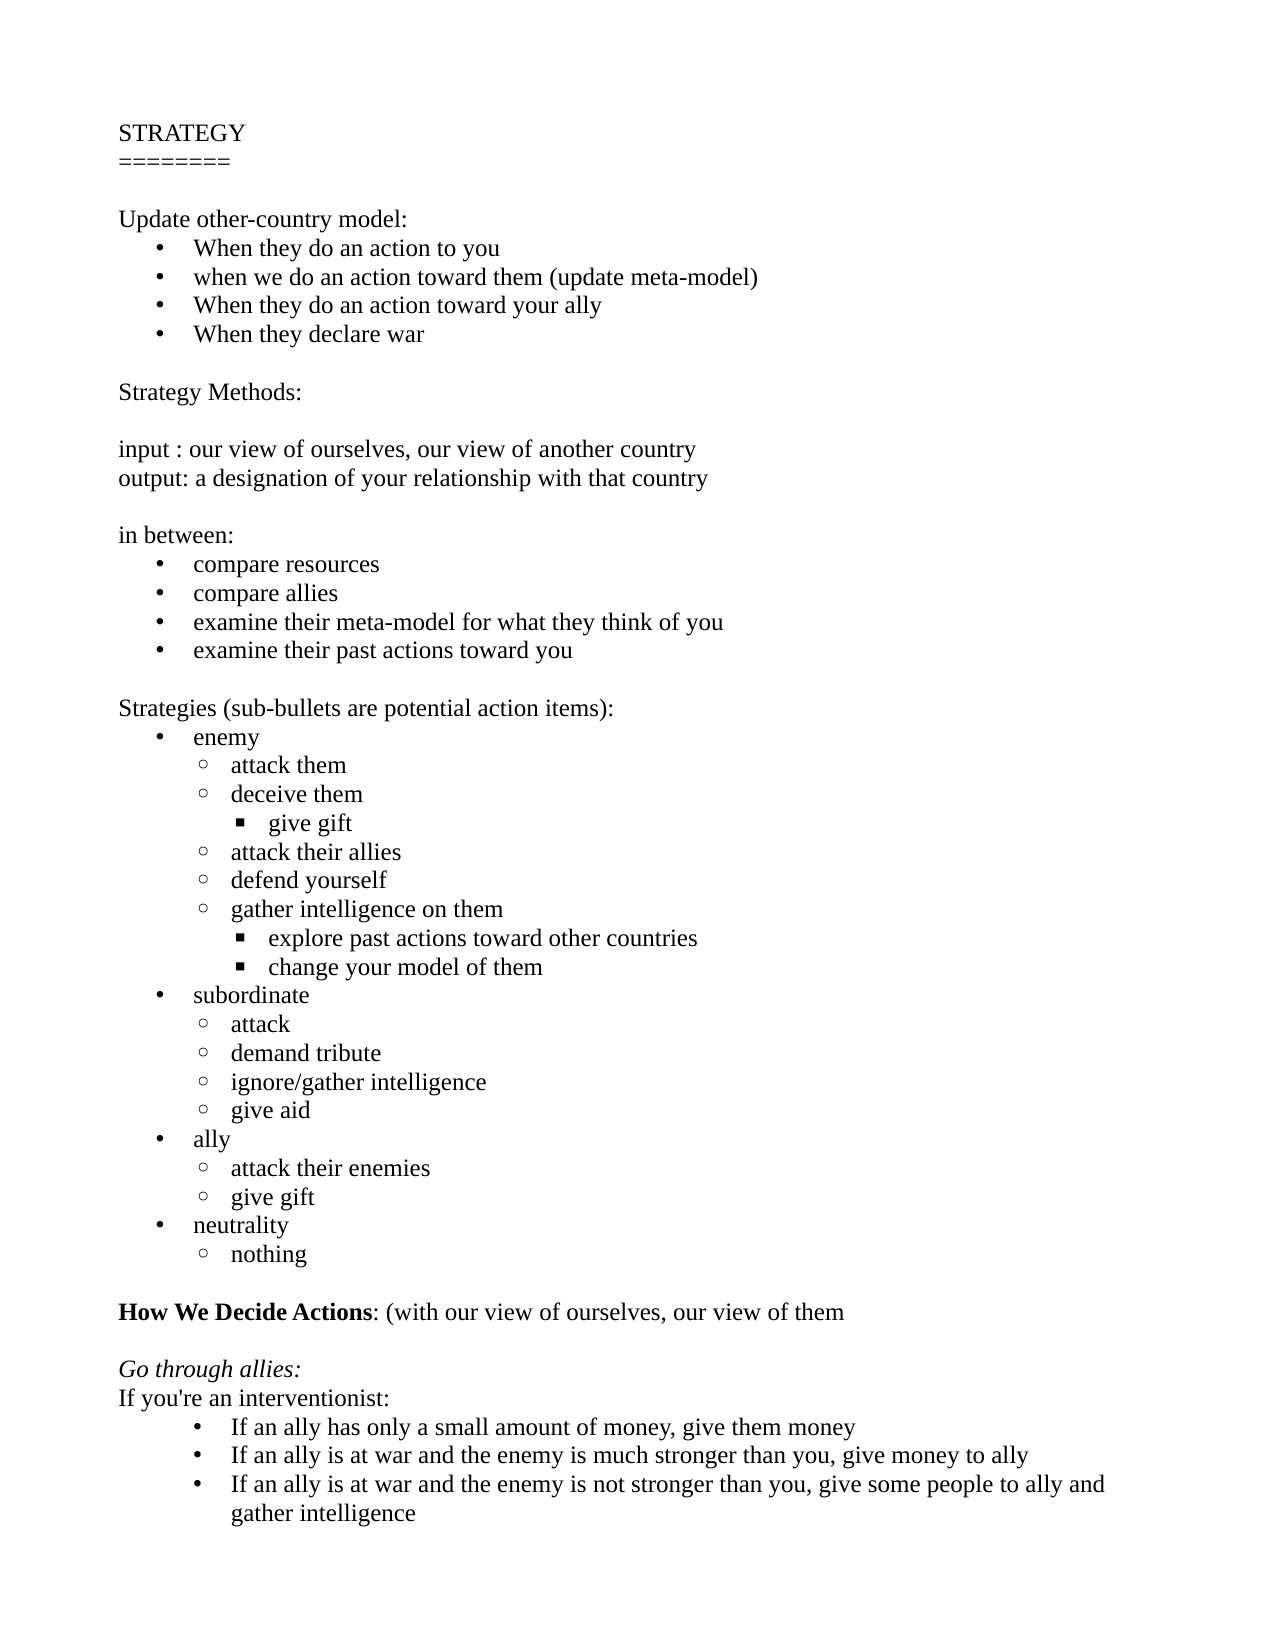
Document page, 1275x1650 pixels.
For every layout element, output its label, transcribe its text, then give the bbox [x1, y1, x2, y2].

list ignore/gather intelligence [193, 1067, 1157, 1096]
list give gift [231, 808, 1157, 837]
list nothing [193, 1239, 1157, 1268]
list When they do an action to you [156, 233, 1157, 262]
list compare allies [156, 578, 1157, 607]
list gather intelligence on them [193, 894, 1157, 923]
list attack their allies [193, 837, 1157, 866]
text Update other-country model: [118, 204, 1157, 233]
list defend yourself [193, 866, 1157, 894]
list deceive them [193, 779, 1157, 808]
list attack their enemies [193, 1153, 1157, 1182]
text Strategy Methods: [118, 377, 1157, 406]
list examine their meta-model for what they think of you [156, 607, 1157, 636]
list If an ally is at war and the enemy is not stronger than you, give some people to ally and gather intelligence [193, 1469, 1157, 1527]
text STRATEGY [118, 118, 1157, 147]
text input : our view of ourselves, our view of another country [118, 434, 1157, 463]
list When they declare war [156, 319, 1157, 348]
text Strategies (sub-bullets are potential action items): [118, 693, 1157, 722]
list If an ally has only a small amount of money, give them money [193, 1412, 1157, 1441]
list neutrality [156, 1211, 1157, 1239]
text output: a designation of your relationship with that country [118, 463, 1157, 492]
list When they do an action toward your ally [156, 291, 1157, 319]
list explore past actions toward other countries [231, 923, 1157, 952]
list compare resources [156, 549, 1157, 578]
list If an ally is at war and the enemy is much stronger than you, give money to ally [193, 1441, 1157, 1469]
list demand tribute [193, 1038, 1157, 1067]
list attack them [193, 751, 1157, 779]
list subordinate [156, 981, 1157, 1009]
list ally [156, 1124, 1157, 1153]
text If you're an interventionist: [118, 1383, 1157, 1412]
list when we do an action toward them (update meta-model) [156, 262, 1157, 291]
text ======== [118, 147, 1157, 176]
list examine their past actions toward you [156, 636, 1157, 664]
text in between: [118, 521, 1157, 549]
text Go through allies: [118, 1354, 1157, 1383]
text How We Decide Actions: (with our view of ourselves, our view of them [118, 1297, 1157, 1326]
list attack [193, 1009, 1157, 1038]
list give aid [193, 1096, 1157, 1124]
list give gift [193, 1182, 1157, 1211]
list enemy [156, 722, 1157, 751]
list change your model of them [231, 952, 1157, 981]
